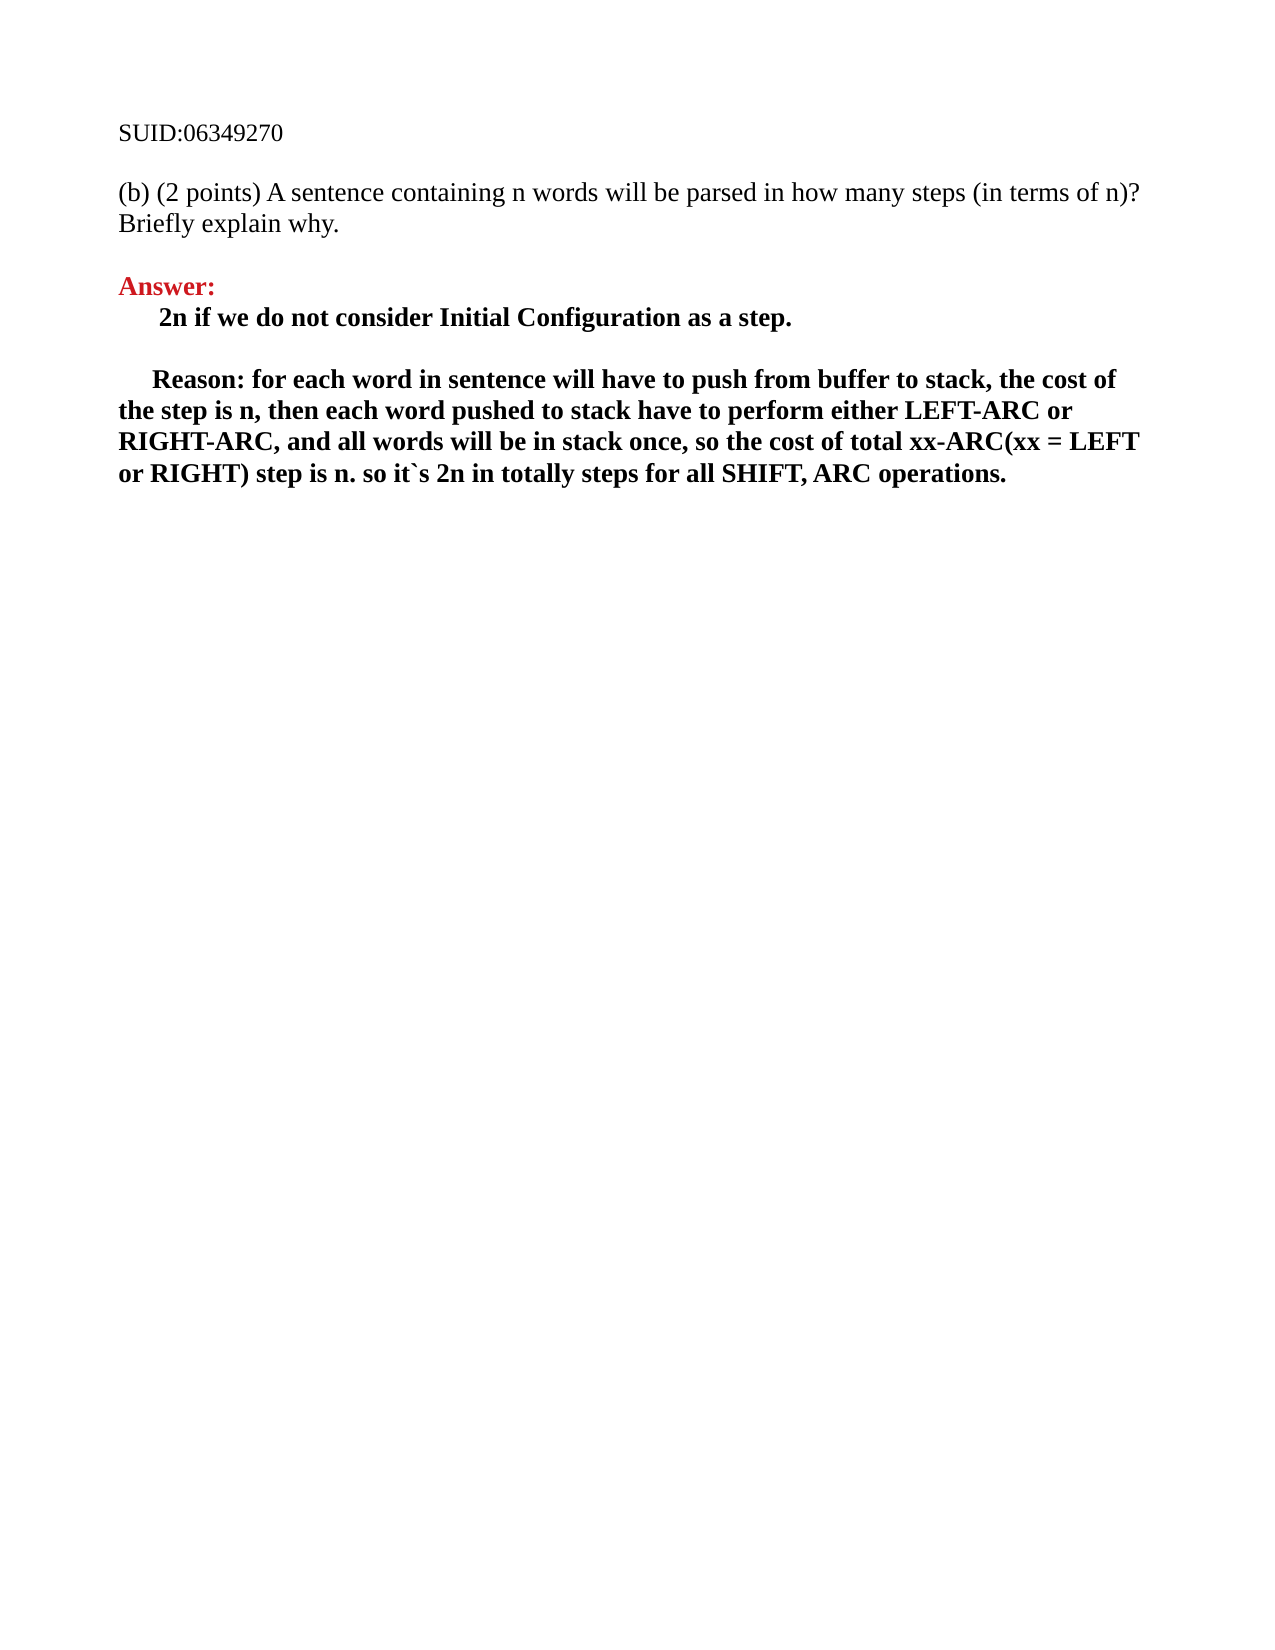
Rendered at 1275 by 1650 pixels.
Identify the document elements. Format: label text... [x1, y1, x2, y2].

text 2n if we do not consider Initial Configuration as a step. [118, 301, 1157, 332]
text Answer: [118, 270, 1157, 301]
text (b) (2 points) A sentence containing n words will be parsed in how many steps (in terms of n)? Briefly explain why. [118, 176, 1157, 239]
text Reason: for each word in sentence will have to push from buffer to stack, the cost of the step is n, then each word pushed to stack have to perform either LEFT-ARC or RIGHT-ARC, and all words will be in stack once, so the cost of total xx-ARC(xx = LEFT or RIGHT) step is n. so it`s 2n in totally steps for all SHIFT, ARC operations. [118, 363, 1157, 488]
